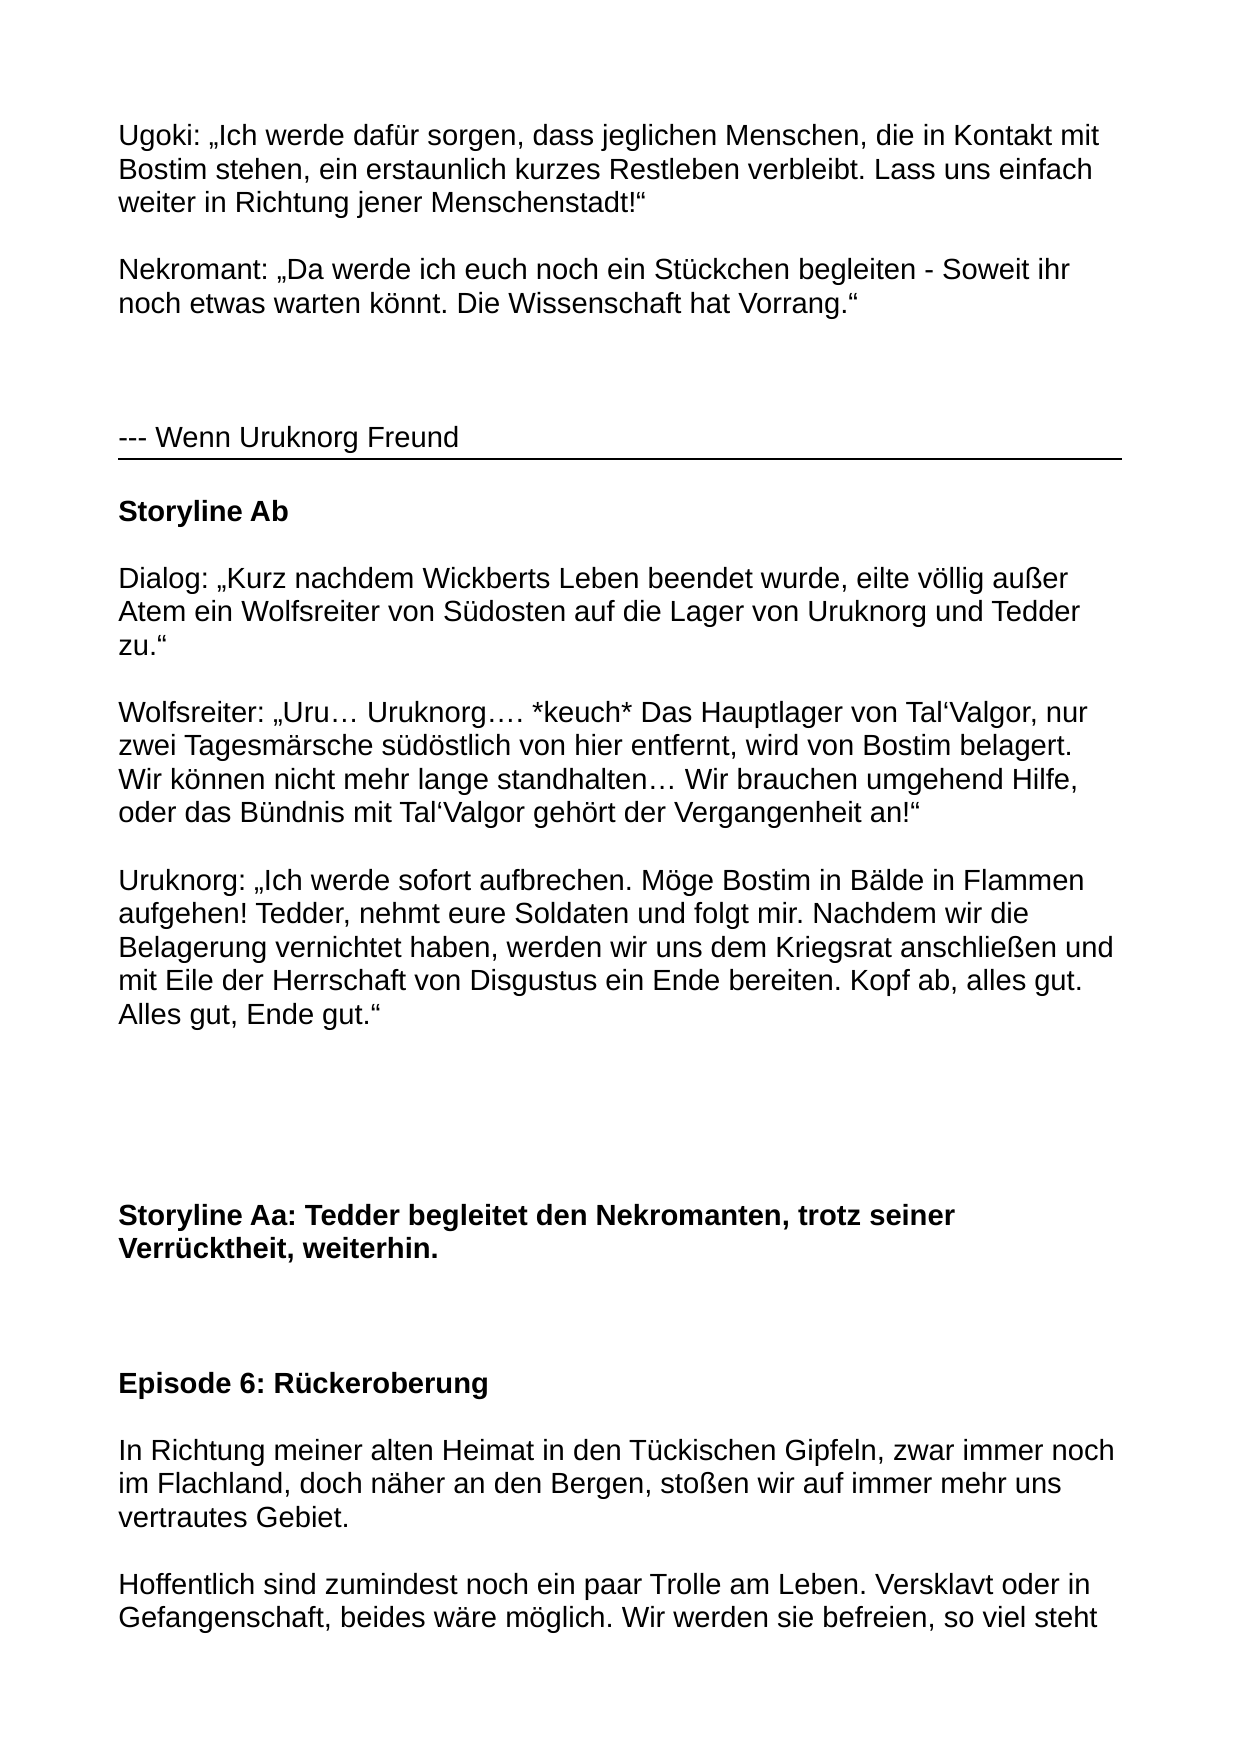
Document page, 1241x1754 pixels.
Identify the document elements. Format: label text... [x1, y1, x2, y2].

text Episode 6: Rückeroberung [118, 1366, 1122, 1399]
text Ugoki: „Ich werde dafür sorgen, dass jeglichen Menschen, die in Kontakt mit Bostim stehen, ein erstaunlich kurzes Restleben verbleibt. Lass uns einfach weiter in Richtung jener Menschenstadt!“ [118, 118, 1122, 219]
text Uruknorg: „Ich werde sofort aufbrechen. Möge Bostim in Bälde in Flammen aufgehen! Tedder, nehmt eure Soldaten und folgt mir. Nachdem wir die Belagerung vernichtet haben, werden wir uns dem Kriegsrat anschließen und mit Eile der Herrschaft von Disgustus ein Ende bereiten. Kopf ab, alles gut. Alles gut, Ende gut.“ [118, 863, 1122, 1030]
text Storyline Aa: Tedder begleitet den Nekromanten, trotz seiner Verrücktheit, weiterhin. [118, 1198, 1122, 1265]
text Storyline Ab [118, 494, 1122, 527]
text Wolfsreiter: „Uru… Uruknorg…. *keuch* Das Hauptlager von Tal‘Valgor, nur zwei Tagesmärsche südöstlich von hier entfernt, wird von Bostim belagert. Wir können nicht mehr lange standhalten… Wir brauchen umgehend Hilfe, oder das Bündnis mit Tal‘Valgor gehört der Vergangenheit an!“ [118, 695, 1122, 829]
text --- Wenn Uruknorg Freund [118, 420, 1122, 458]
text In Richtung meiner alten Heimat in den Tückischen Gipfeln, zwar immer noch im Flachland, doch näher an den Bergen, stoßen wir auf immer mehr uns vertrautes Gebiet. [118, 1433, 1122, 1533]
text Dialog: „Kurz nachdem Wickberts Leben beendet wurde, eilte völlig außer Atem ein Wolfsreiter von Südosten auf die Lager von Uruknorg und Tedder zu.“ [118, 561, 1122, 661]
text Hoffentlich sind zumindest noch ein paar Trolle am Leben. Versklavt oder in Gefangenschaft, beides wäre möglich. Wir werden sie befreien, so viel steht [118, 1567, 1122, 1634]
text Nekromant: „Da werde ich euch noch ein Stückchen begleiten - Soweit ihr noch etwas warten könnt. Die Wissenschaft hat Vorrang.“ [118, 252, 1122, 319]
